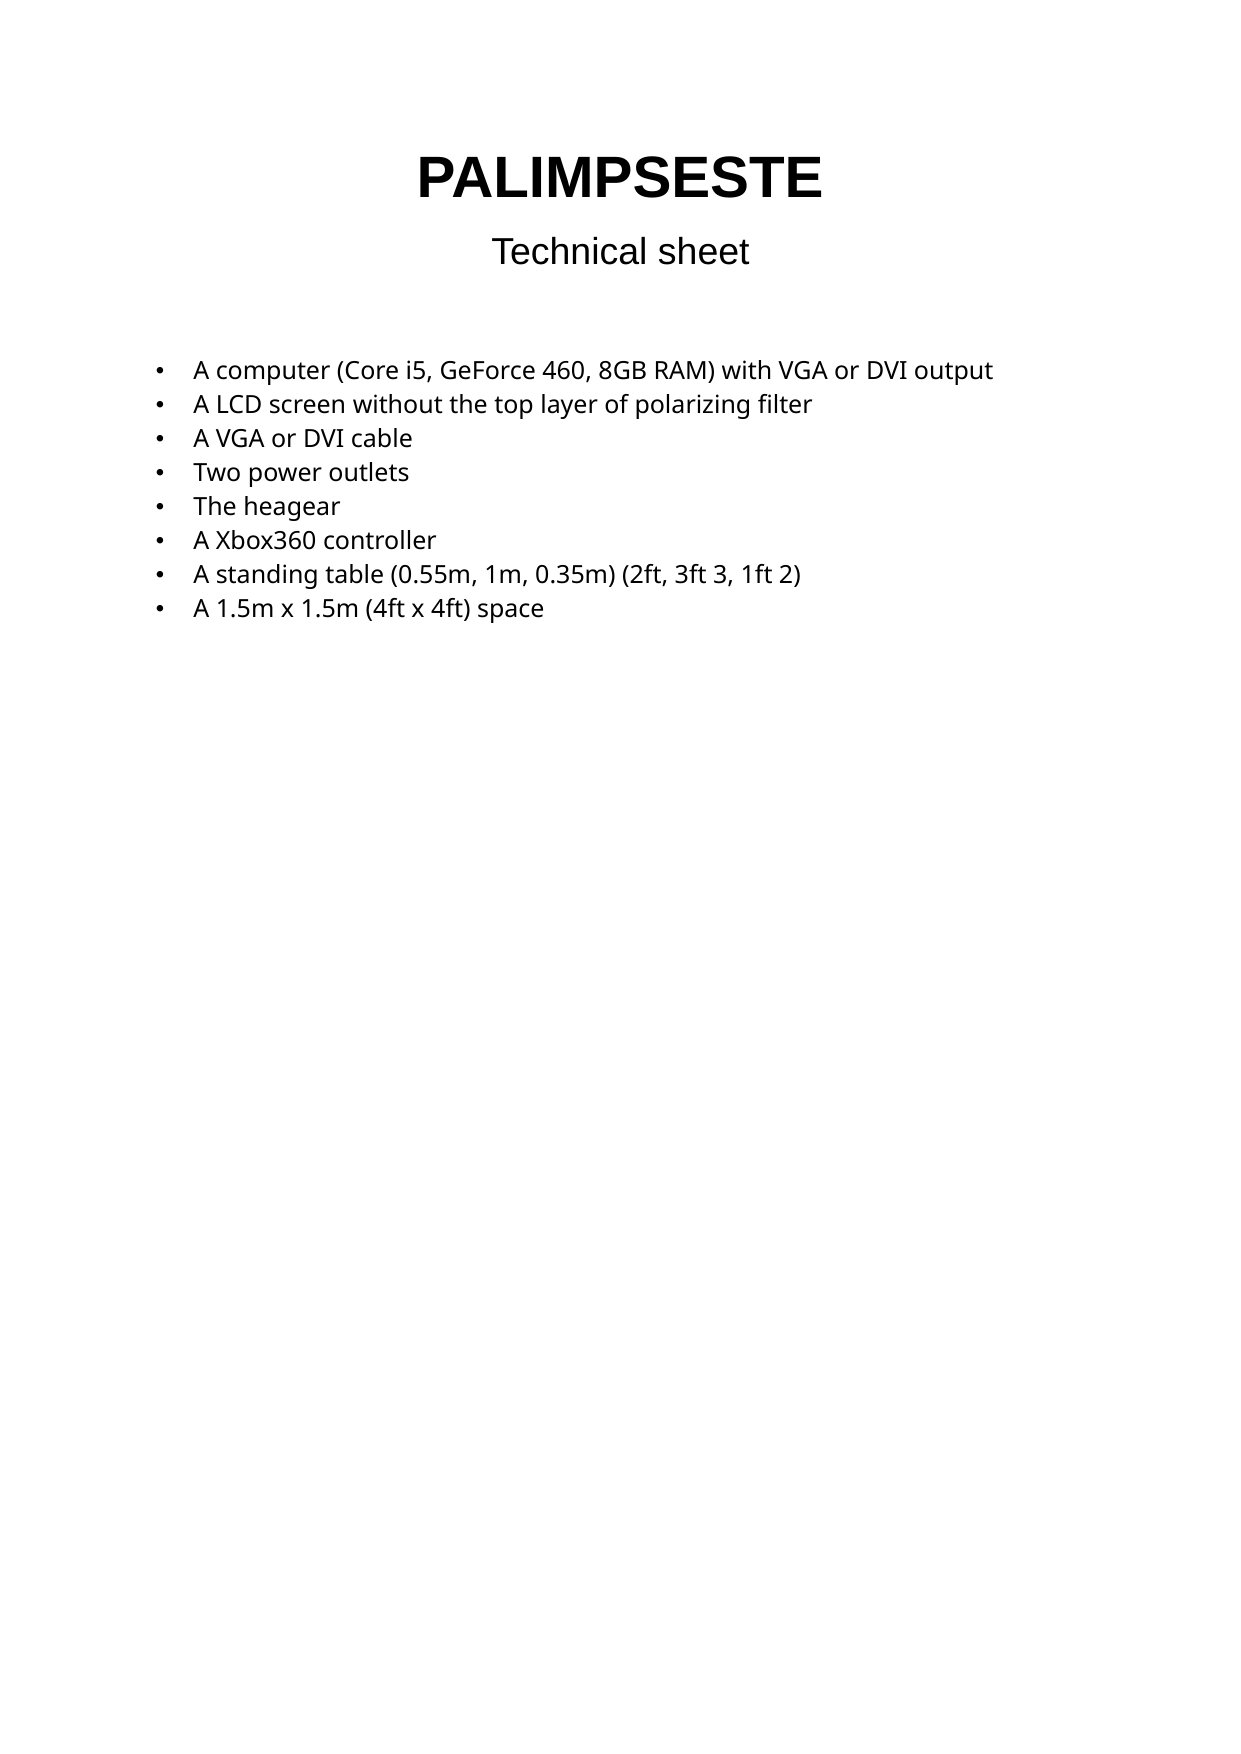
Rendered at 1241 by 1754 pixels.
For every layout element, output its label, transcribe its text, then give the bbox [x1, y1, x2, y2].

list A 1.5m x 1.5m (4ft x 4ft) space [156, 591, 1122, 625]
list Two power outlets [156, 455, 1122, 489]
list A standing table (0.55m, 1m, 0.35m) (2ft, 3ft 3, 1ft 2) [156, 557, 1122, 591]
subtitle Technical sheet [118, 229, 1122, 272]
list A VGA or DVI cable [156, 421, 1122, 455]
title PALIMPSESTE [118, 143, 1122, 210]
list A LCD screen without the top layer of polarizing filter [156, 387, 1122, 421]
list A Xbox360 controller [156, 523, 1122, 557]
list A computer (Core i5, GeForce 460, 8GB RAM) with VGA or DVI output [156, 353, 1122, 387]
list The heagear [156, 489, 1122, 523]
